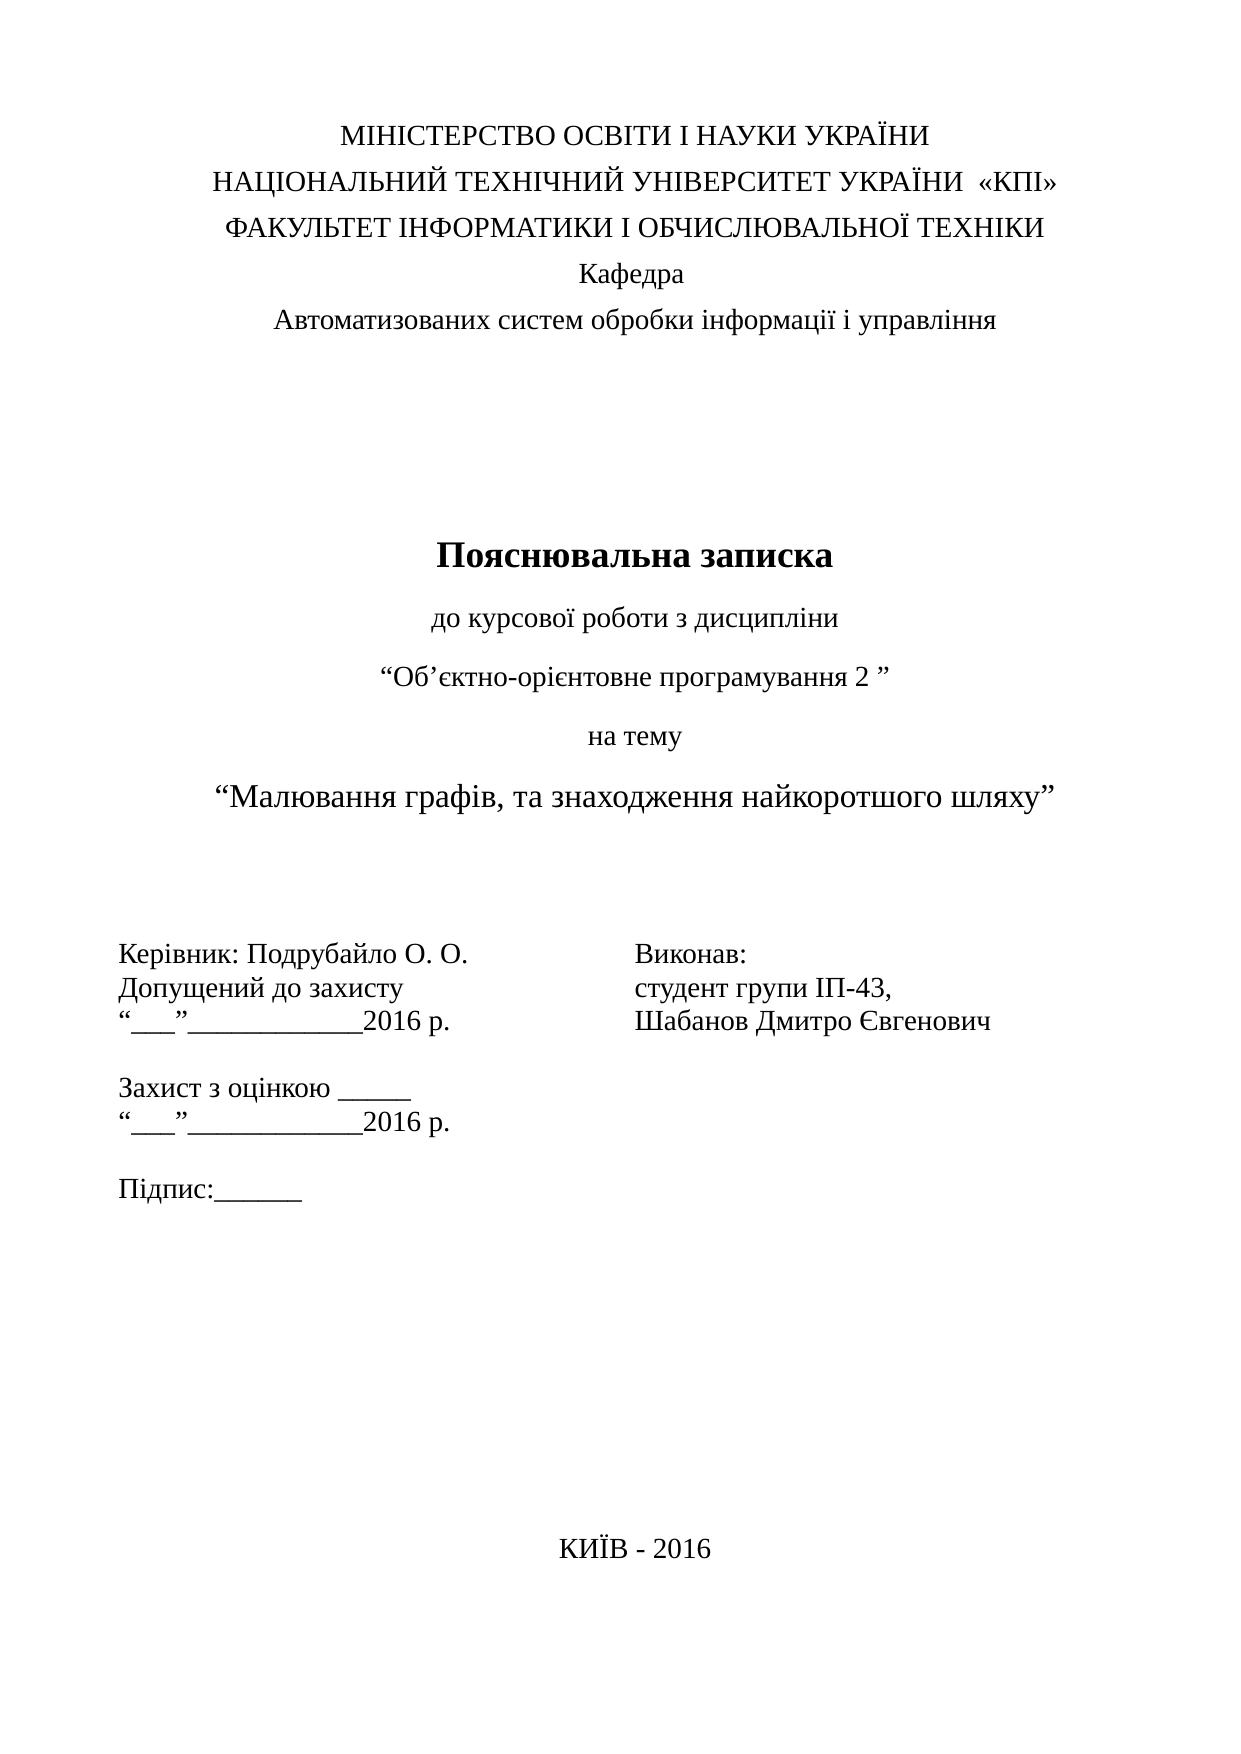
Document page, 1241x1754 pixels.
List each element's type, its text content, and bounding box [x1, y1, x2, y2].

text КИЇВ - 2016 [118, 1531, 1122, 1564]
text на тему [118, 718, 1122, 751]
text ФАКУЛЬТЕТ ІНФОРМАТИКИ І ОБЧИСЛЮВАЛЬНОЇ ТЕХНІКИ [118, 210, 1122, 244]
text Пояснювальна записка [118, 532, 1122, 576]
table_header Виконав: студент групи ІП-43, Шабанов Дмитро Євгенович [620, 903, 1136, 1238]
text МІНІСТЕРСТВО ОСВІТИ І НАУКИ УКРАЇНИ [118, 118, 1122, 152]
text до курсової роботи з дисципліни [118, 601, 1122, 634]
text Кафедра [118, 256, 1122, 290]
table_header Керівник: Подрубайло О. О. Допущений до захисту “___”____________2016 р. Захист з оцінкою _____ “___”____________2016 р. Підпис:______ [104, 903, 620, 1238]
text НАЦІОНАЛЬНИЙ ТЕХНІЧНИЙ УНІВЕРСИТЕТ УКРАЇНИ «КПІ» [118, 164, 1122, 198]
text “Об’єктно-орієнтовне програмування 2 ” [118, 659, 1122, 693]
text Автоматизованих систем обробки інформації і управління [118, 302, 1122, 336]
text “Малювання графів, та знаходження найкоротшого шляху” [118, 776, 1122, 814]
